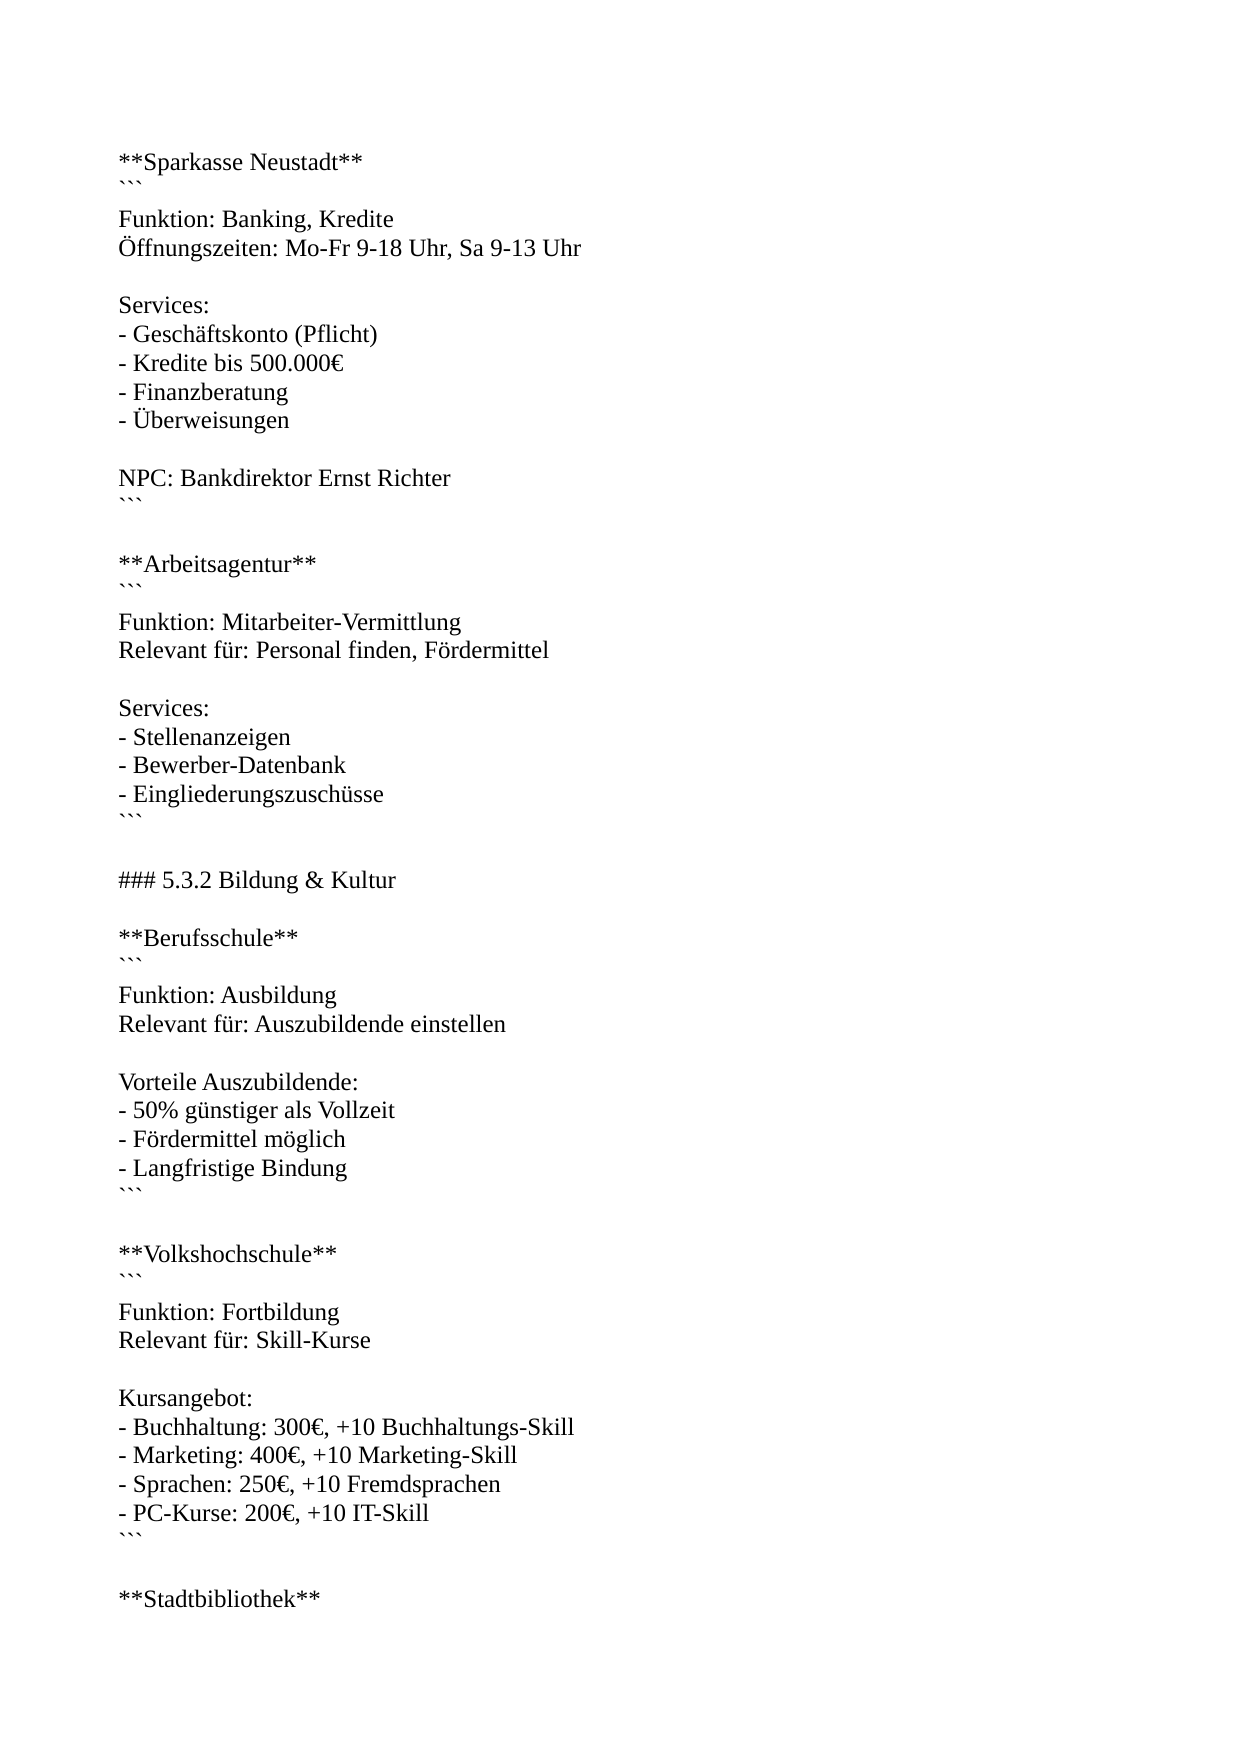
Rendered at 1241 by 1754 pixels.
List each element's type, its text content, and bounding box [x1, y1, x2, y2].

text **Sparkasse Neustadt** ``` Funktion: Banking, Kredite Öffnungszeiten: Mo-Fr 9-18 Uhr, Sa 9-13 Uhr Services: - Geschäftskonto (Pflicht) - Kredite bis 500.000€ - Finanzberatung - Überweisungen NPC: Bankdirektor Ernst Richter ``` **Arbeitsagentur** ``` Funktion: Mitarbeiter-Vermittlung Relevant für: Personal finden, Fördermittel Services: - Stellenanzeigen - Bewerber-Datenbank - Eingliederungszuschüsse ``` ### 5.3.2 Bildung & Kultur **Berufsschule** ``` Funktion: Ausbildung Relevant für: Auszubildende einstellen Vorteile Auszubildende: - 50% günstiger als Vollzeit - Fördermittel möglich - Langfristige Bindung ``` **Volkshochschule** ``` Funktion: Fortbildung Relevant für: Skill-Kurse Kursangebot: - Buchhaltung: 300€, +10 Buchhaltungs-Skill - Marketing: 400€, +10 Marketing-Skill - Sprachen: 250€, +10 Fremdsprachen - PC-Kurse: 200€, +10 IT-Skill ``` **Stadtbibliothek** [118, 118, 1122, 1613]
